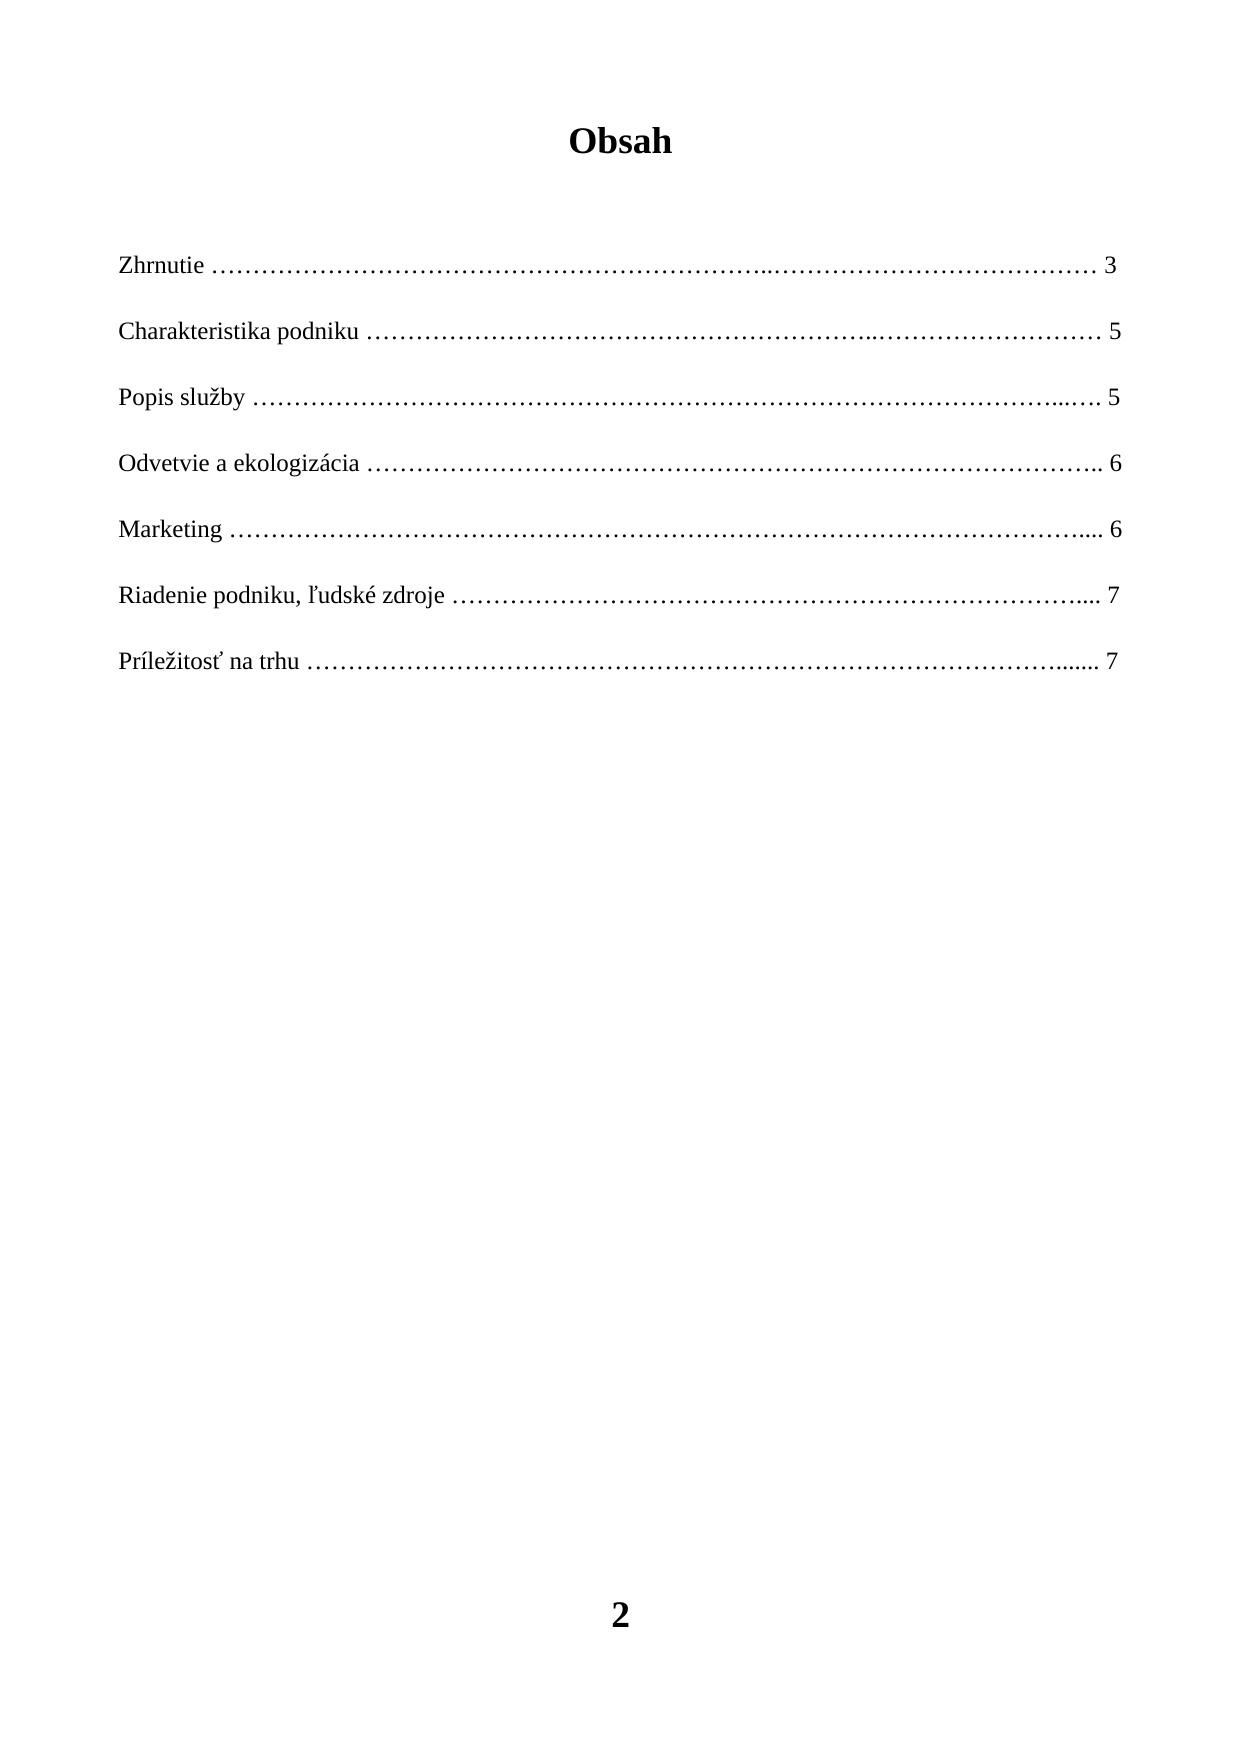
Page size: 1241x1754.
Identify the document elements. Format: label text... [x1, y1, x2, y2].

text Odvetvie a ekologizácia …………………………………………………………………………….. 6 [118, 430, 1122, 477]
text Riadenie podniku, ľudské zdroje ………………………………………………………………….... 7 [118, 562, 1122, 609]
text Príležitosť na trhu ………………………………………………………………………………....... 7 [118, 628, 1122, 675]
text Charakteristika podniku ……………………………………………………..……………………… 5 [118, 298, 1122, 345]
subtitle Obsah [118, 118, 1122, 161]
text Popis služby ……………………………………………………………………………………...…. 5 [118, 364, 1122, 411]
text Marketing ………………………………………………………………………………………….... 6 [118, 496, 1122, 543]
text Zhrnutie …………………………………………………………..………………………………… 3 [118, 232, 1122, 279]
